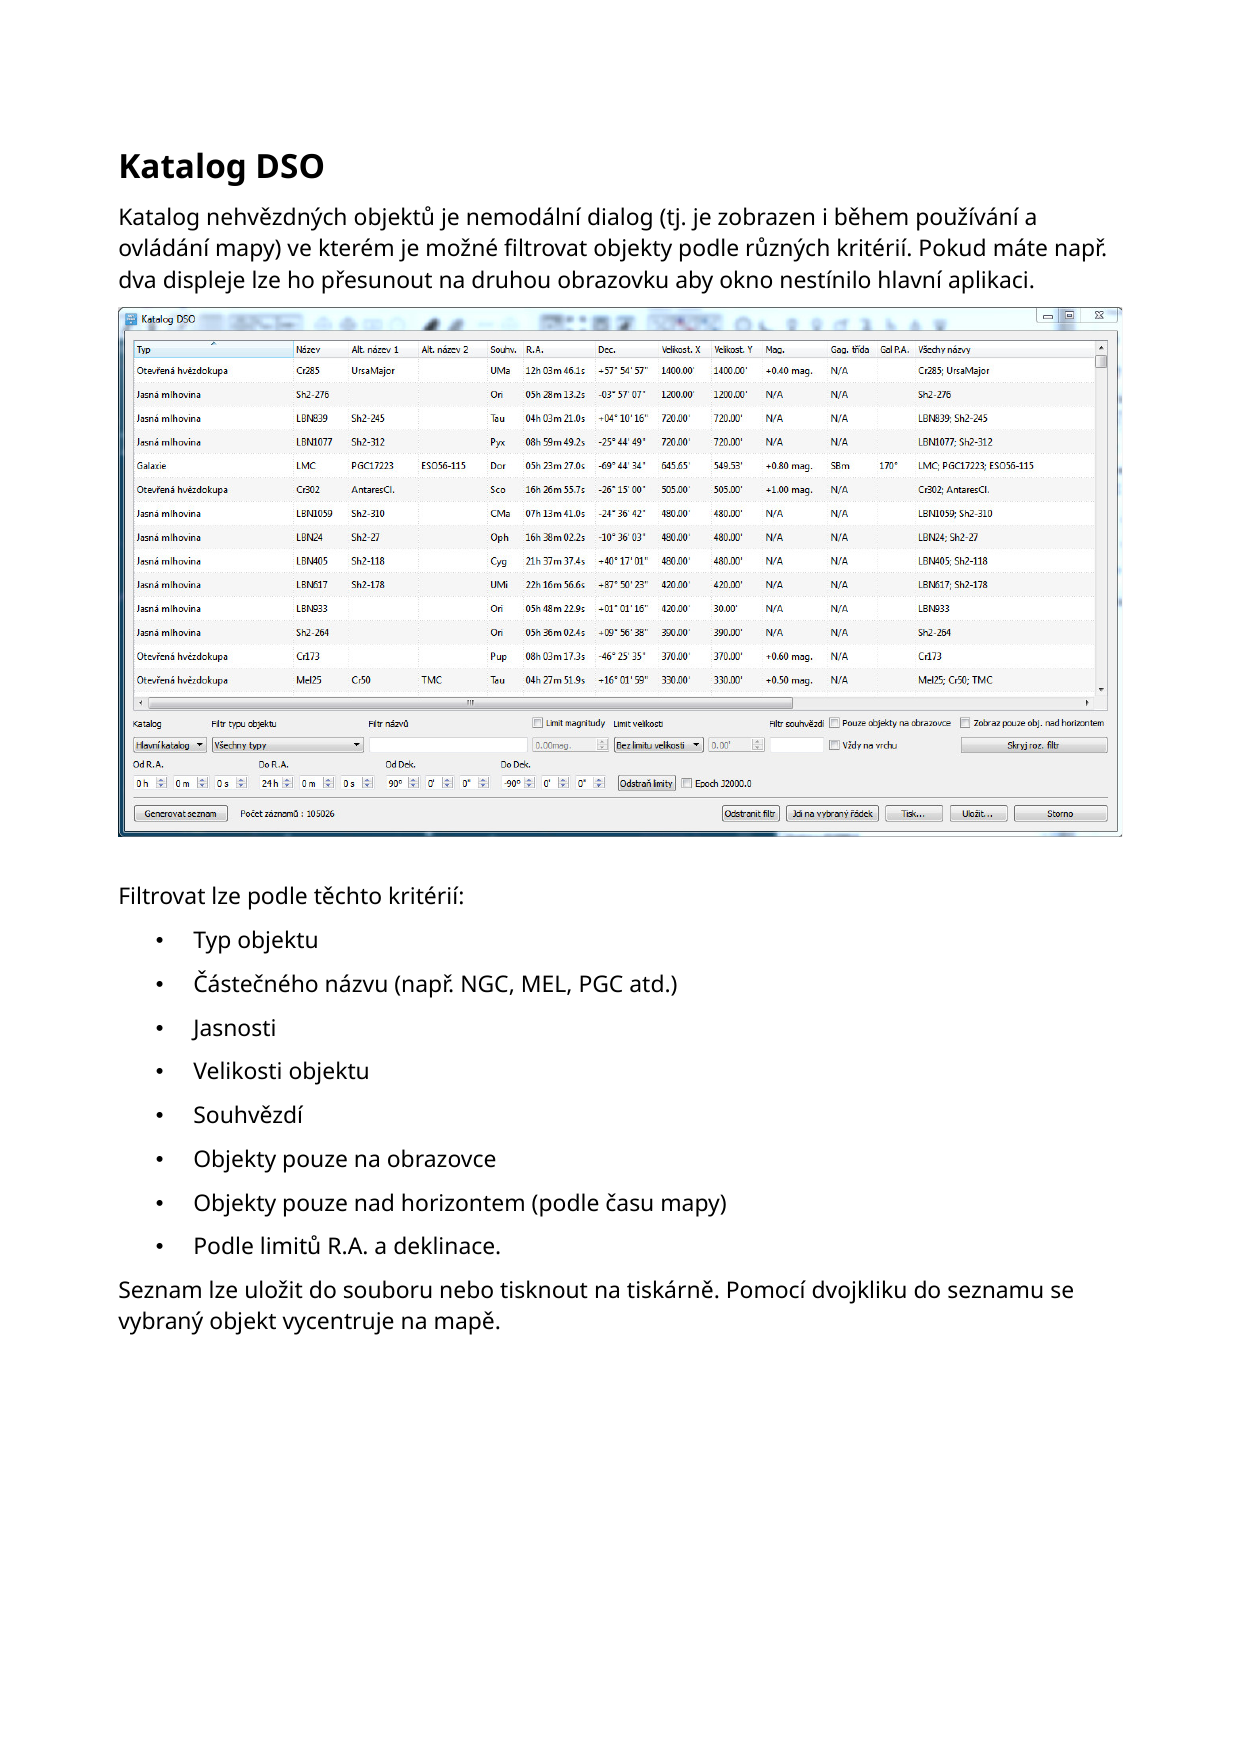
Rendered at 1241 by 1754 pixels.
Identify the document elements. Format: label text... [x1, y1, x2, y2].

text Filtrovat lze podle těchto kritérií: [118, 880, 1122, 912]
list Částečného názvu (např. NGC, MEL, PGC atd.) [156, 968, 1122, 999]
list Podle limitů R.A. a deklinace. [156, 1230, 1122, 1262]
list Jasnosti [156, 1012, 1122, 1043]
text Seznam lze uložit do souboru nebo tisknout na tiskárně. Pomocí dvojkliku do seznamu se vybraný objekt vycentruje na mapě. [118, 1274, 1122, 1337]
list Objekty pouze na obrazovce [156, 1143, 1122, 1174]
list Velikosti objektu [156, 1055, 1122, 1087]
list Souhvězdí [156, 1099, 1122, 1130]
list Objekty pouze nad horizontem (podle času mapy) [156, 1187, 1122, 1218]
subtitle Katalog DSO [118, 143, 1122, 188]
list Typ objektu [156, 924, 1122, 955]
text Katalog nehvězdných objektů je nemodální dialog (tj. je zobrazen i během používání a ovládání mapy) ve kterém je možné filtrovat objekty podle různých kritérií. Pokud máte např. dva displeje lze ho přesunout na druhou obrazovku aby okno nestínilo hlavní aplikaci. [118, 201, 1122, 295]
picture [118, 307, 1123, 837]
